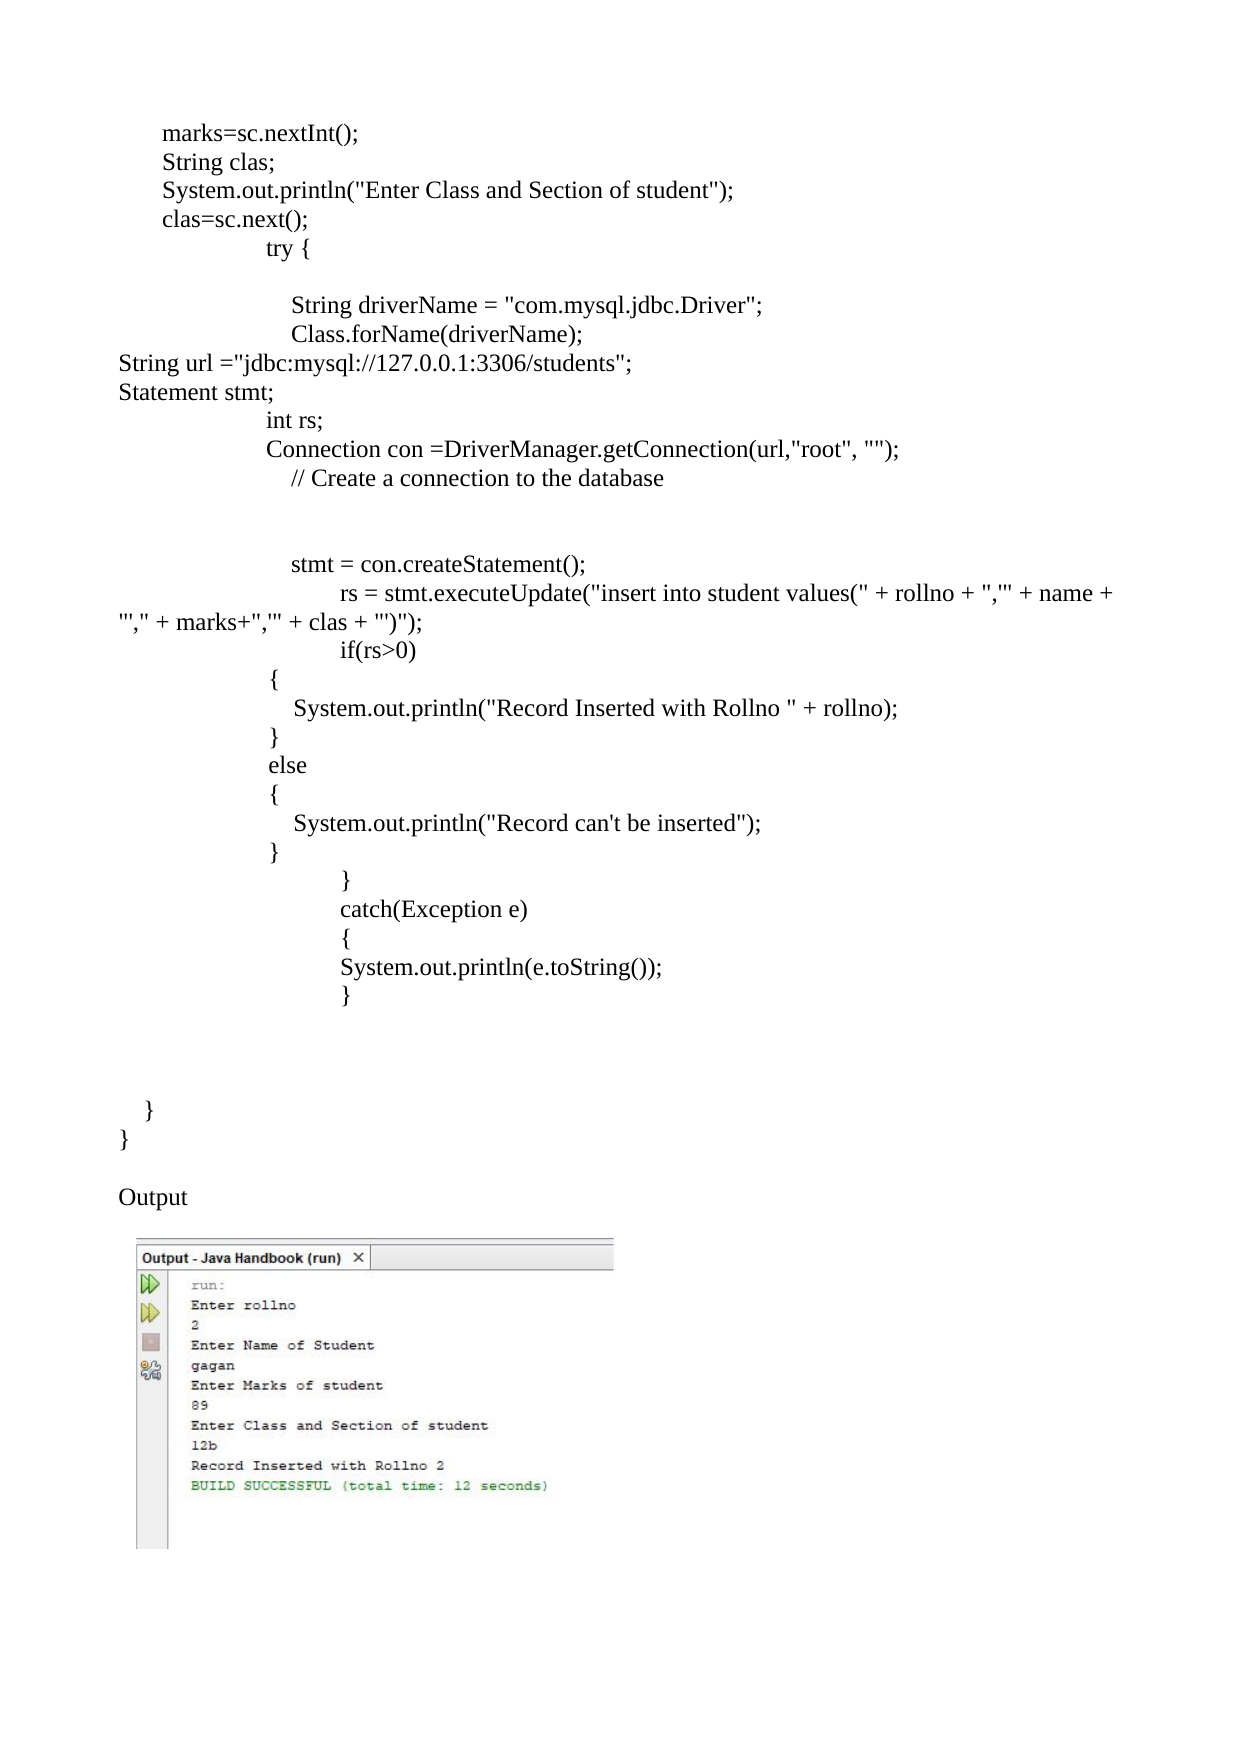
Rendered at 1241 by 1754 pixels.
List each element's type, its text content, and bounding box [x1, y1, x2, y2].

text clas=sc.next(); [118, 204, 1122, 233]
text System.out.println("Record can't be inserted"); [118, 808, 1122, 837]
text { [118, 923, 1122, 952]
text { [118, 779, 1122, 808]
text } [118, 837, 1122, 866]
text else [118, 751, 1122, 779]
text marks=sc.nextInt(); [118, 118, 1122, 147]
text Statement stmt; [118, 377, 1122, 406]
text catch(Exception e) [118, 894, 1122, 923]
text } [118, 981, 1122, 1009]
text if(rs>0) [118, 636, 1122, 664]
text Class.forName(driverName); [118, 319, 1122, 348]
text } [118, 1124, 1122, 1153]
text String driverName = "com.mysql.jdbc.Driver"; [118, 291, 1122, 319]
text String clas; [118, 147, 1122, 176]
text } [118, 866, 1122, 894]
picture [136, 1238, 614, 1549]
text System.out.println(e.toString()); [118, 952, 1122, 981]
text // Create a connection to the database [118, 463, 1122, 492]
text stmt = con.createStatement(); [118, 549, 1122, 578]
text Connection con =DriverManager.getConnection(url,"root", ""); [118, 434, 1122, 463]
text } [118, 722, 1122, 751]
text Output [118, 1182, 1122, 1211]
text System.out.println("Enter Class and Section of student"); [118, 176, 1122, 204]
text } [118, 1096, 1122, 1124]
text try { [118, 233, 1122, 262]
text String url ="jdbc:mysql://127.0.0.1:3306/students"; [118, 348, 1122, 377]
text rs = stmt.executeUpdate("insert into student values(" + rollno + ",'" + name + "'," + marks+",'" + clas + "')"); [118, 578, 1122, 636]
text System.out.println("Record Inserted with Rollno " + rollno); [118, 693, 1122, 722]
text { [118, 664, 1122, 693]
text int rs; [118, 406, 1122, 434]
